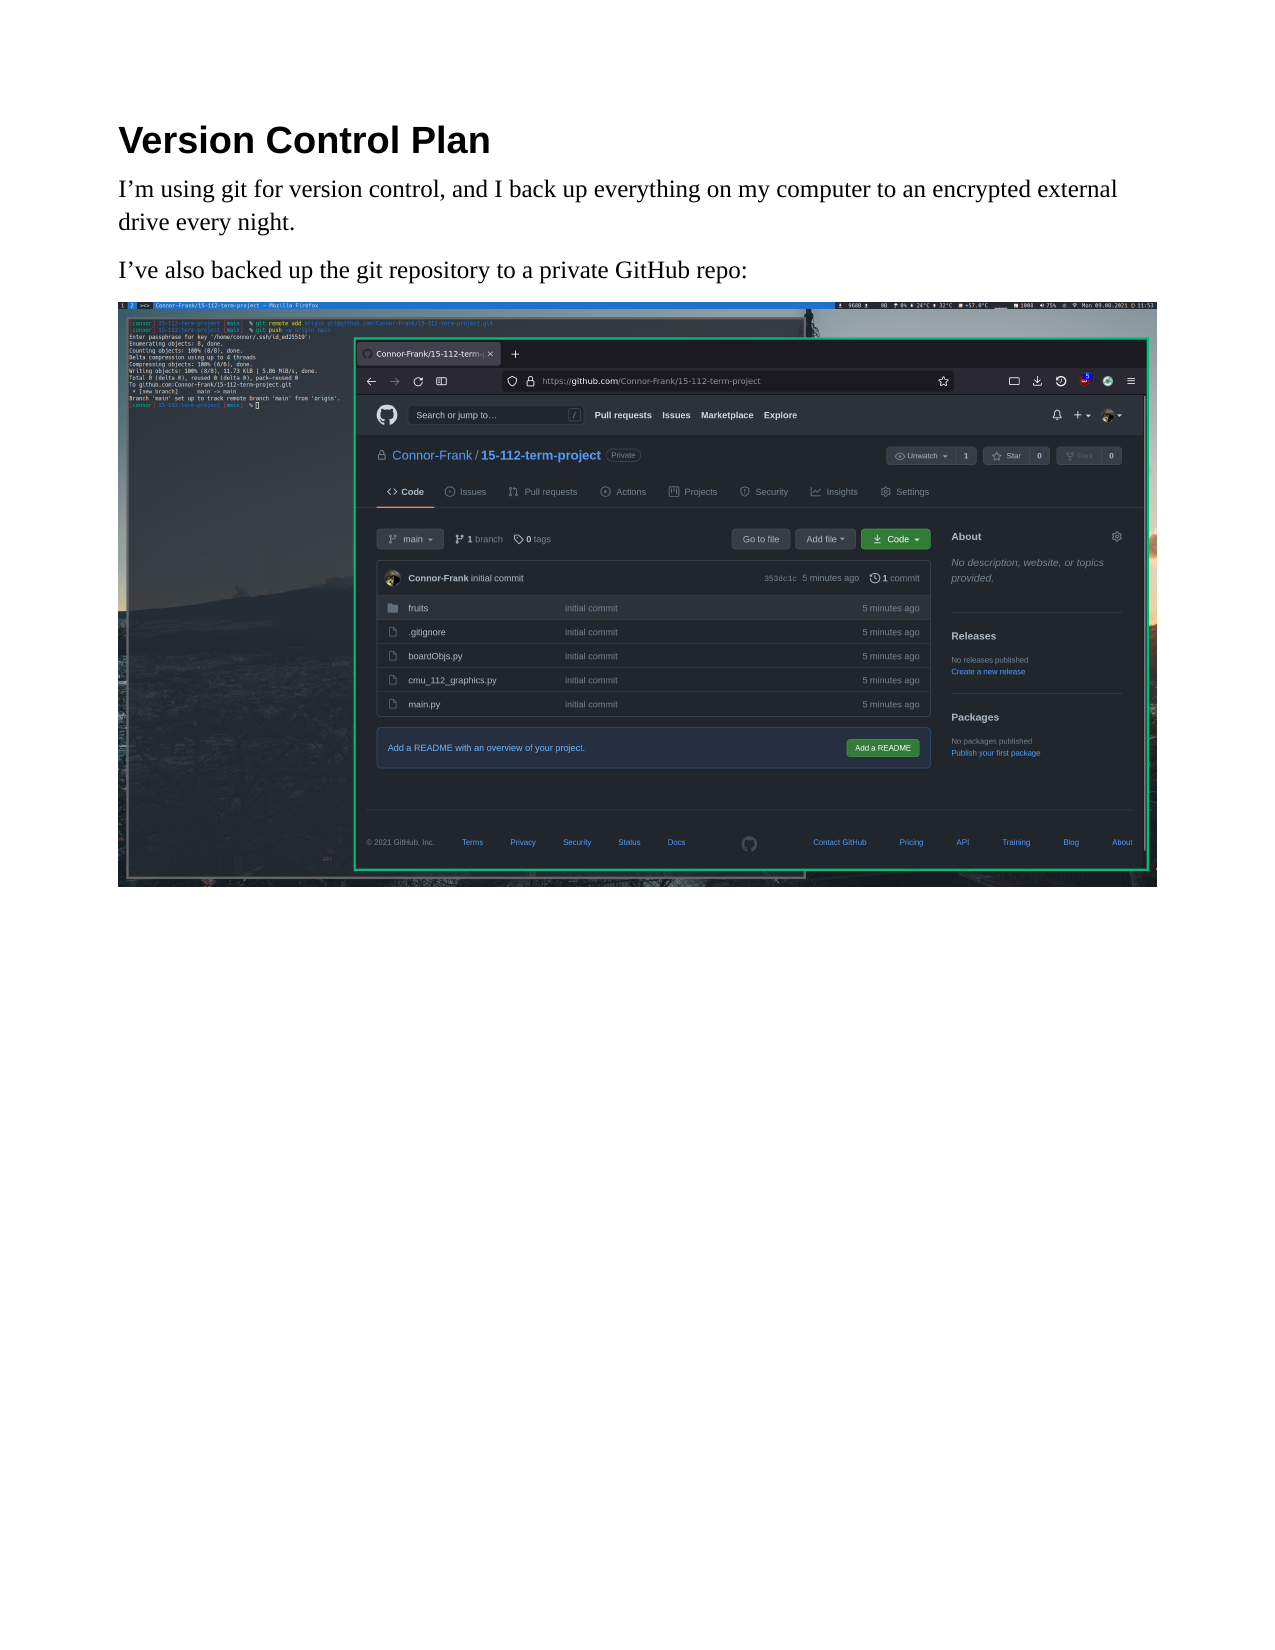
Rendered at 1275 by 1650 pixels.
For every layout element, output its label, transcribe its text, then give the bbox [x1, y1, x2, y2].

subtitle Version Control Plan [118, 118, 1157, 162]
picture [118, 302, 1157, 887]
text I’ve also backed up the git repository to a private GitHub repo: [118, 255, 1157, 284]
text I’m using git for version control, and I back up everything on my computer to an encrypted external drive every night. [118, 174, 1157, 236]
